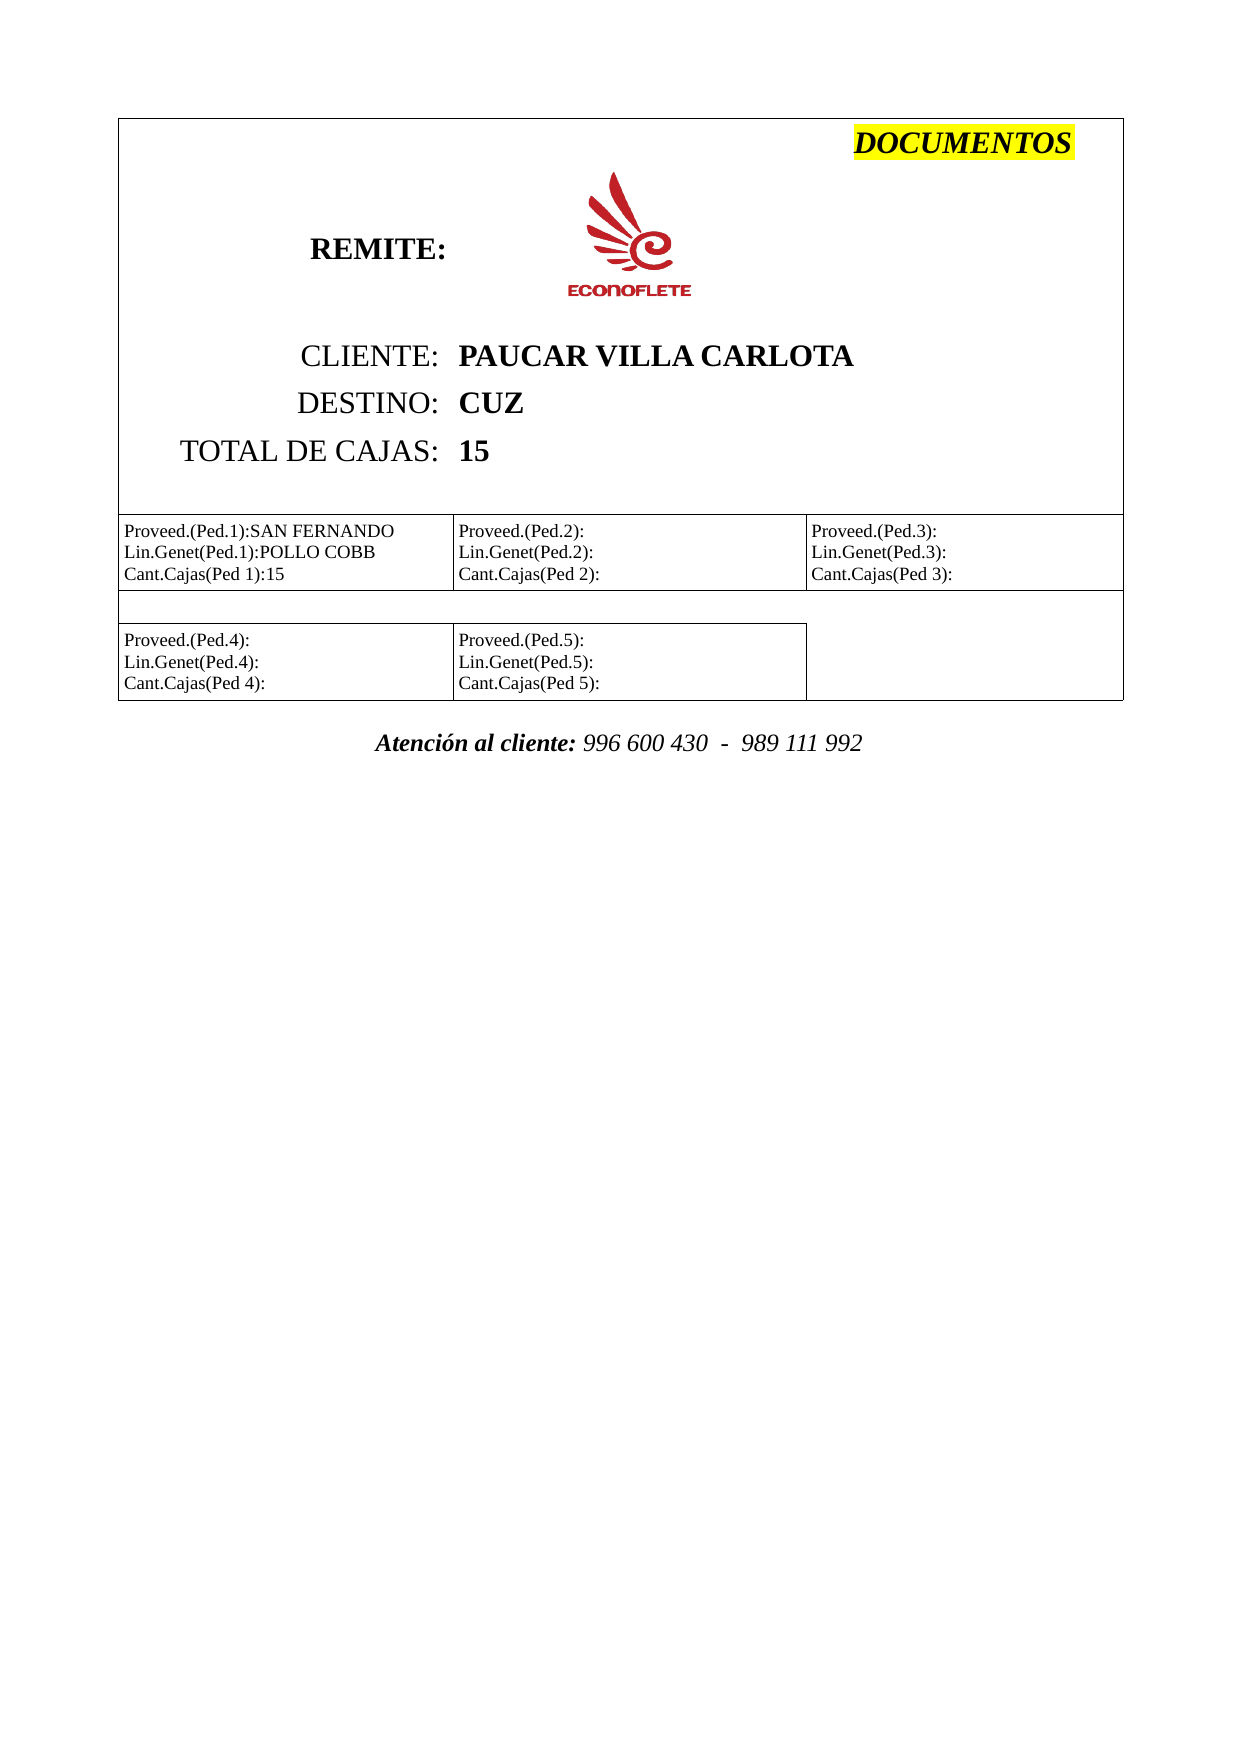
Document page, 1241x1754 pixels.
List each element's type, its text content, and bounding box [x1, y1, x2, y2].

table_cell Proveed.(Ped.2): Lin.Genet(Ped.2): Cant.Cajas(Ped 2): [454, 515, 806, 590]
table_cell [119, 591, 453, 623]
table_cell [807, 623, 1123, 699]
table_cell 15 [453, 426, 1123, 474]
table_cell [806, 591, 1123, 623]
table_cell Proveed.(Ped.1):SAN FERNANDO Lin.Genet(Ped.1):POLLO COBB Cant.Cajas(Ped 1):15 [119, 515, 453, 590]
table_cell REMITE: [119, 166, 453, 332]
table_cell [119, 474, 453, 514]
table_header [119, 119, 453, 166]
table_header DOCUMENTOS [806, 119, 1123, 166]
table_cell [806, 379, 1123, 426]
table_cell CUZ [453, 379, 806, 426]
text Atención al cliente: 996 600 430 - 989 111 992 [118, 728, 1122, 757]
table_cell Proveed.(Ped.4): Lin.Genet(Ped.4): Cant.Cajas(Ped 4): [119, 624, 453, 699]
table_cell Proveed.(Ped.3): Lin.Genet(Ped.3): Cant.Cajas(Ped 3): [807, 515, 1123, 590]
table_cell Proveed.(Ped.5): Lin.Genet(Ped.5): Cant.Cajas(Ped 5): [454, 624, 806, 699]
table_cell [453, 166, 806, 332]
table_cell [806, 474, 1123, 514]
table_cell [453, 474, 806, 514]
table_cell DESTINO: [119, 379, 453, 426]
table_cell TOTAL DE CAJAS: [119, 426, 453, 474]
table_cell PAUCAR VILLA CARLOTA [453, 332, 1123, 379]
table_header [453, 119, 806, 166]
table_cell [806, 166, 1123, 332]
table_cell CLIENTE: [119, 332, 453, 379]
table_cell [453, 591, 806, 623]
picture [552, 171, 707, 297]
